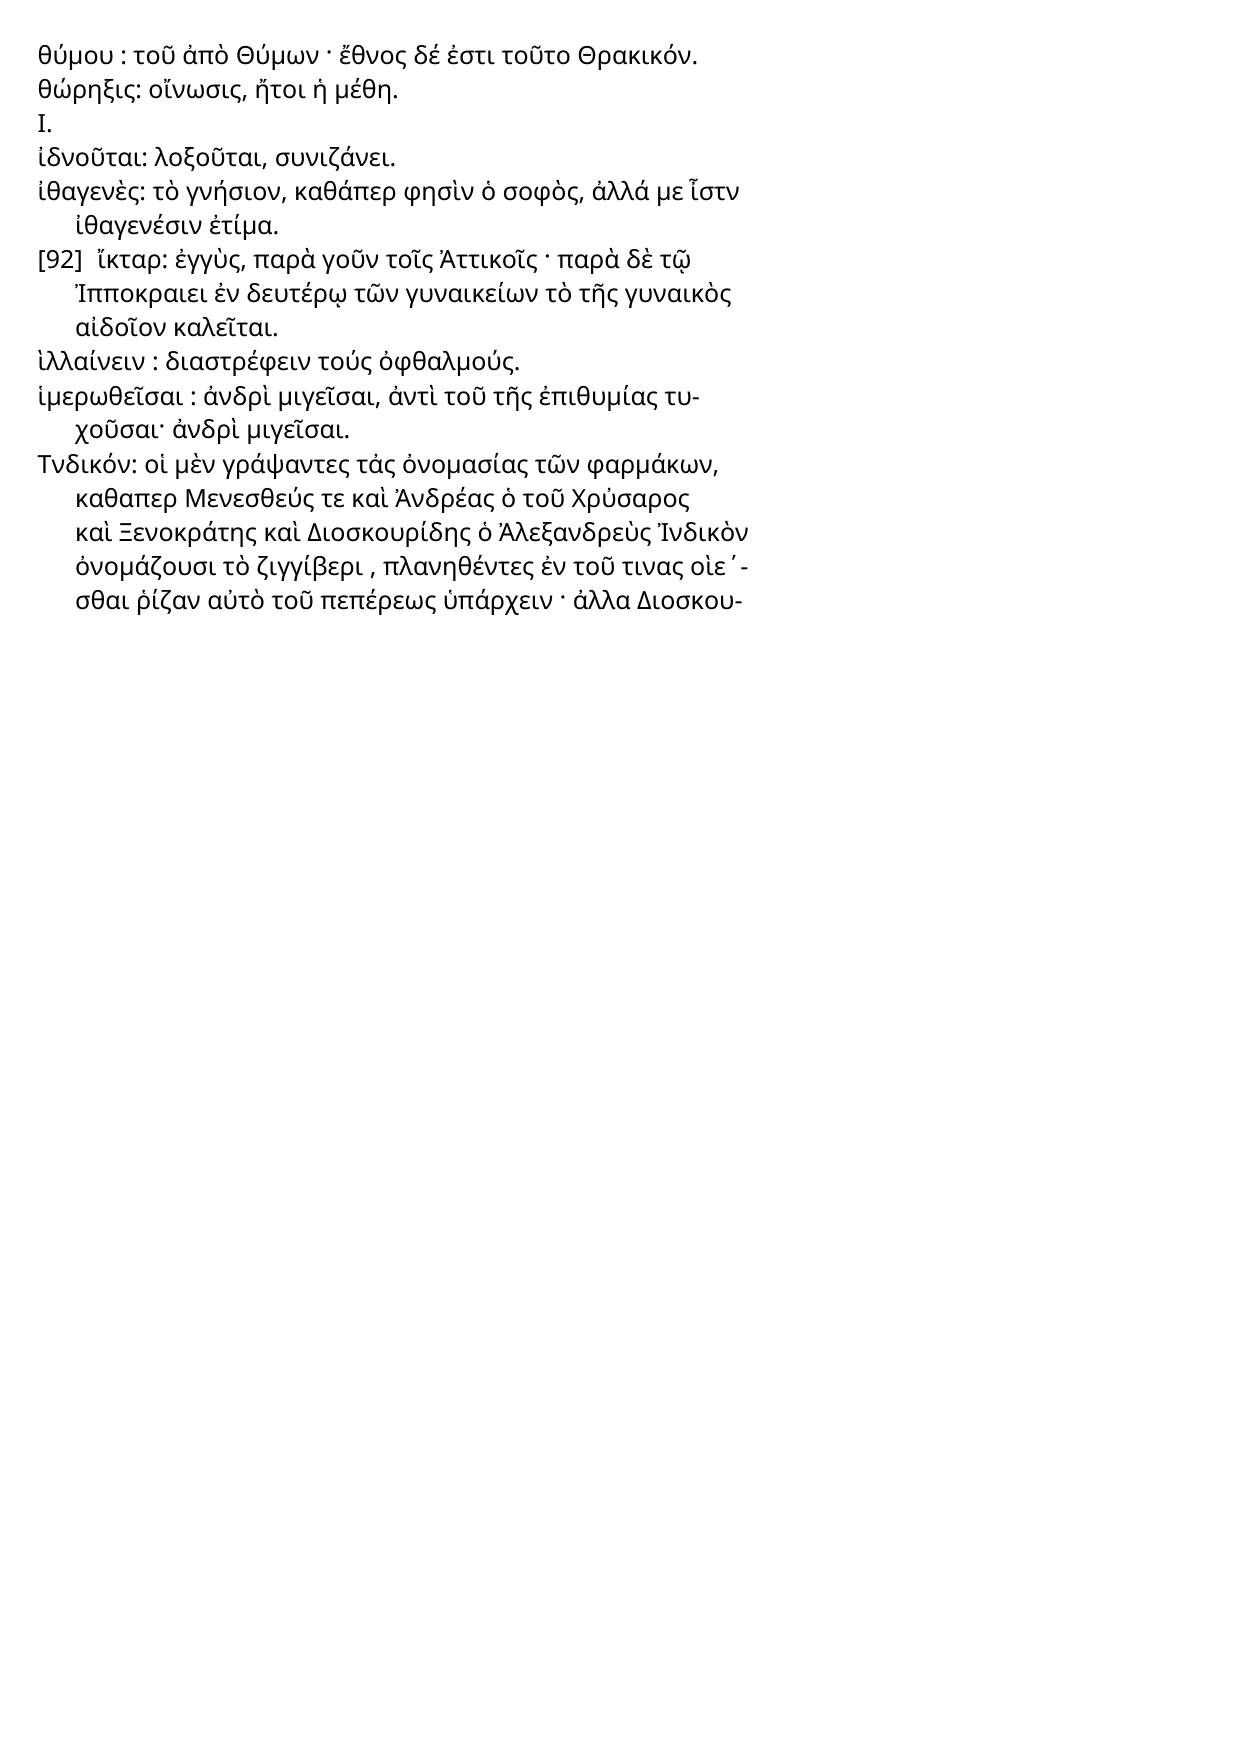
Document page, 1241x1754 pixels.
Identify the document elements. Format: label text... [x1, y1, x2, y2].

text ἰθαγενὲς: τὸ γνήσιον, καθάπερ φησὶν ὁ σοφὸς, ἀλλά με ἶστν ἰθαγενέσιν ἐτίμα. [37, 174, 1203, 242]
text θύμου : τοῦ ἀπὸ Θύμων · ἔθνος δέ ἐστι τοῦτο Θρακικόν. θώρηξις: οἴνωσις, ἤτοι ἡ μέθη. [37, 37, 1203, 106]
text Τνδικόν: οἱ μὲν γράψαντες τἀς ὀνομασίας τῶν φαρμάκων, καθαπερ Μενεσθεύς τε καὶ Ἀνδρέας ὁ τοῦ Χρὐσαρος καὶ Ξενοκράτης καὶ Διοσκουρίδης ὁ Ἀλεξανδρεὺς Ἰνδικὸν ὀνομάζουσι τὸ ζιγγίβερι , πλανηθέντες ἐν τοῦ τινας οὶε΄- σθαι ῥίζαν αὐτὸ τοῦ πεπέρεως ὑπάρχειν · ἀλλα Διοσκου- [37, 446, 1203, 617]
text Ι. [37, 106, 1203, 140]
text [92] ἴκταρ: ἐγγὺς, παρὰ γοῦν τοῖς Ἀττικοῖς · παρὰ δὲ τῷ Ἰπποκραιει ἐν δευτέρῳ τῶν γυναικείων τὸ τῆς γυναικὸς αἰδοῖον καλεῖται. [37, 242, 1203, 344]
text ὶλλαίνειν : διαστρέφειν τούς ὀφθαλμούς. [37, 344, 1203, 378]
text ἱμερωθεῖσαι : ἀνδρὶ μιγεῖσαι, ἀντὶ τοῦ τῆς ἐπιθυμίας τυ- χοῦσαι· ἀνδρὶ μιγεῖσαι. [37, 378, 1203, 446]
text ἰδνοῦται: λοξοῦται, συνιζάνει. [37, 140, 1203, 174]
